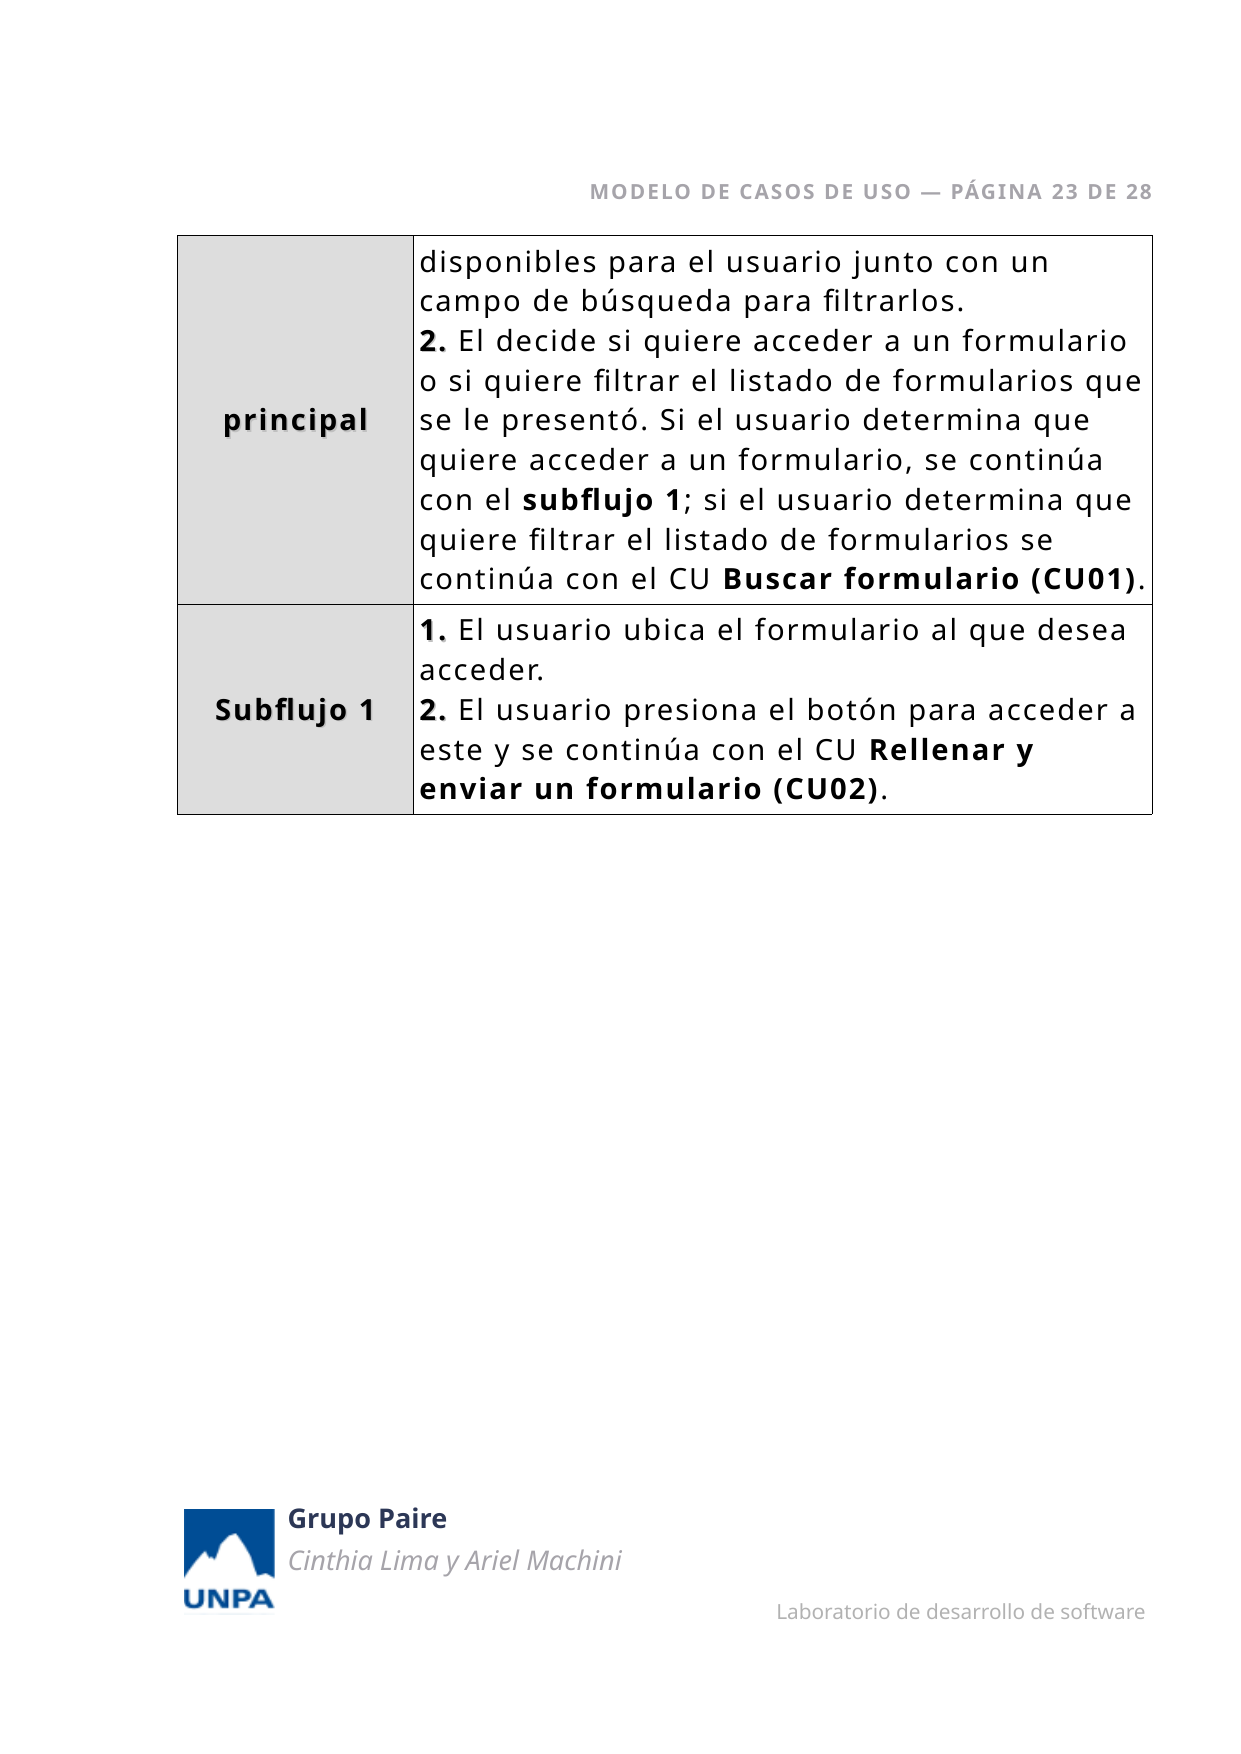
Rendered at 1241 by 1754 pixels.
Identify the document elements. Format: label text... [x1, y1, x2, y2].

table_cell 1. El usuario ubica el formulario al que desea acceder. 2. El usuario presiona el botón para acceder a este y se continúa con el CU Rellenar y enviar un formulario (CU02). [414, 605, 1152, 814]
table_cell disponibles para el usuario junto con un campo de búsqueda para filtrarlos. 2. El decide si quiere acceder a un formulario o si quiere filtrar el listado de formularios que se le presentó. Si el usuario determina que quiere acceder a un formulario, se continúa con el subflujo 1; si el usuario determina que quiere filtrar el listado de formularios se continúa con el CU Buscar formulario (CU01). [414, 236, 1152, 604]
table_cell principal [178, 236, 413, 604]
picture [184, 1509, 275, 1615]
table_cell Subflujo 1 [178, 605, 413, 814]
